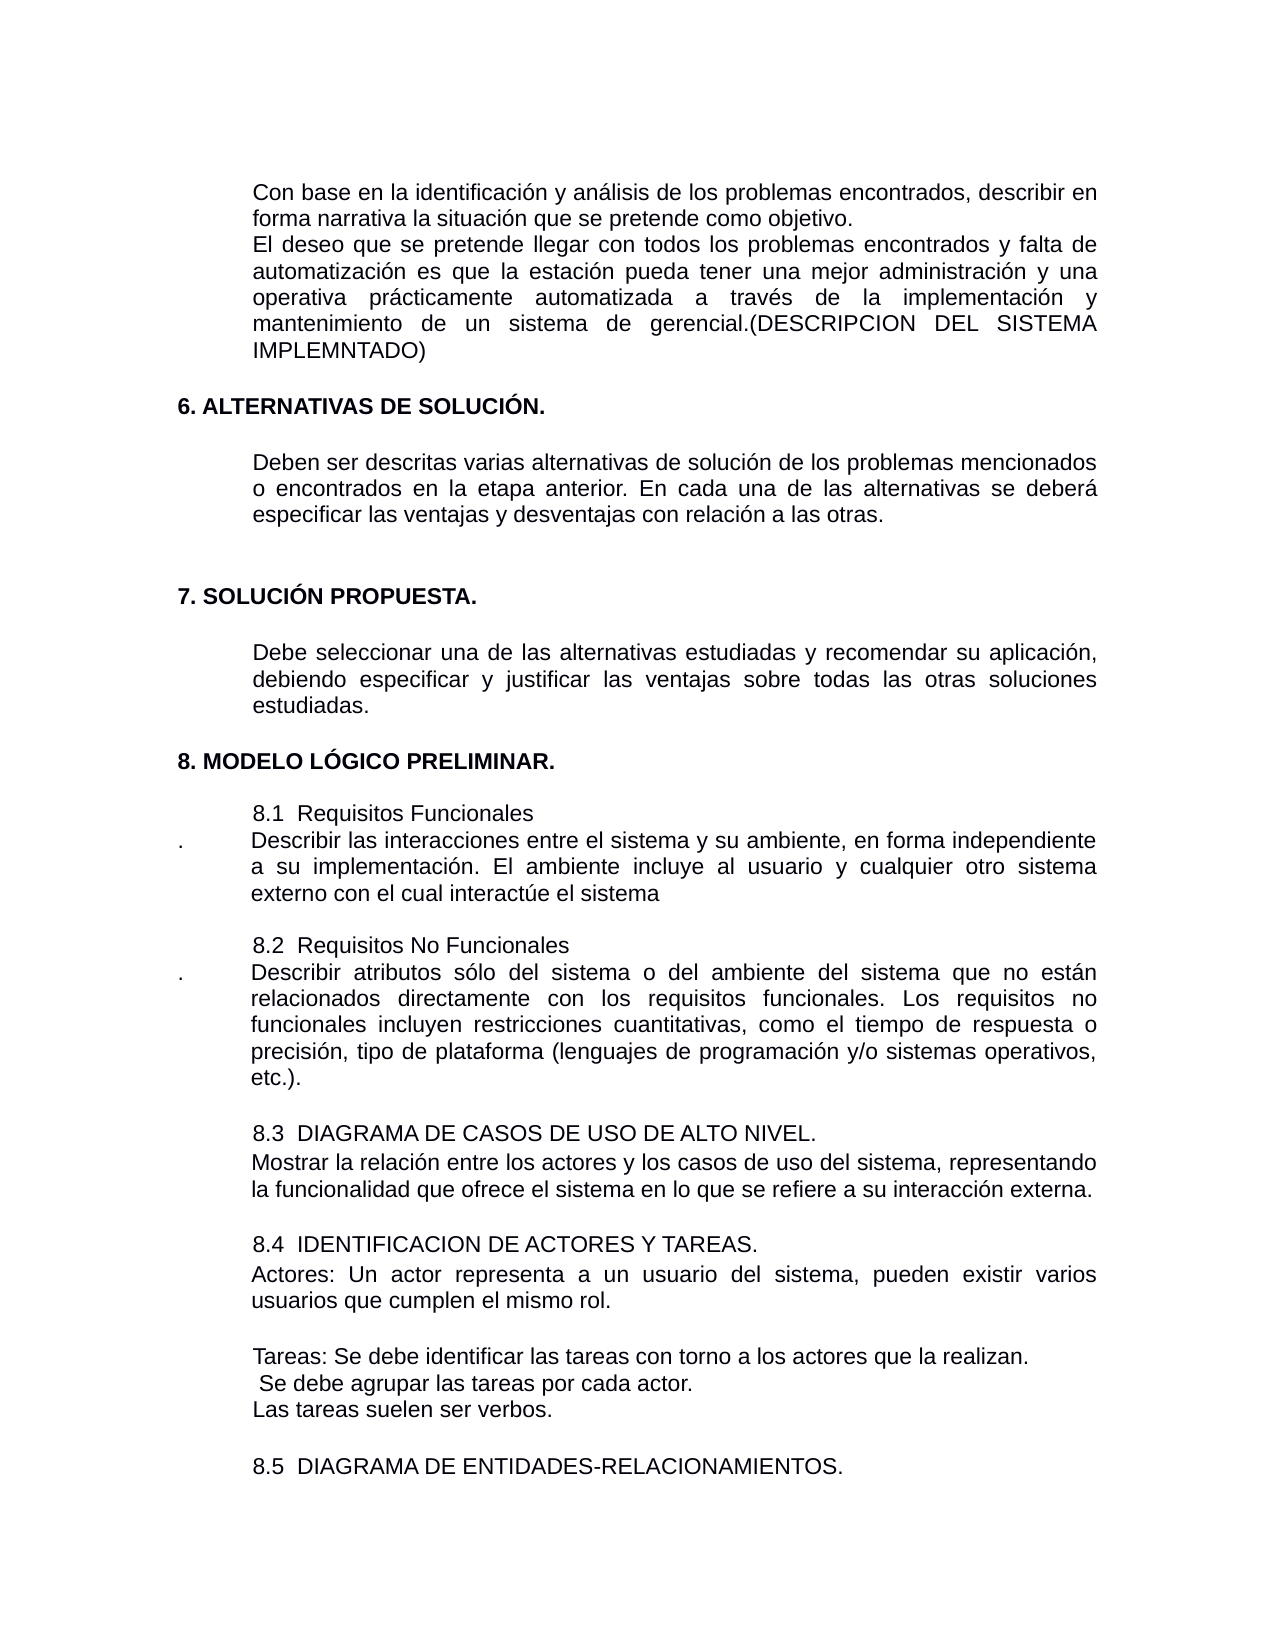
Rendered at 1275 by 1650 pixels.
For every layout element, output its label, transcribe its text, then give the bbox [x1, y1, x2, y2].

text 8. MODELO LÓGICO PRELIMINAR. [177, 748, 1098, 774]
text Se debe agrupar las tareas por cada actor. [177, 1369, 1098, 1396]
text 6. ALTERNATIVAS DE SOLUCIÓN. [177, 393, 1098, 419]
text Deben ser descritas varias alternativas de solución de los problemas mencionados o encontrados en la etapa anterior. En cada una de las alternativas se deberá especificar las ventajas y desventajas con relación a las otras. [252, 448, 1098, 528]
text 7. SOLUCIÓN PROPUESTA. [177, 583, 1098, 610]
text Debe seleccionar una de las alternativas estudiadas y recomendar su aplicación, debiendo especificar y justificar las ventajas sobre todas las otras soluciones estudiadas. [252, 639, 1098, 718]
text Actores: Un actor representa a un usuario del sistema, pueden existir varios usuarios que cumplen el mismo rol. [251, 1261, 1098, 1314]
text Con base en la identificación y análisis de los problemas encontrados, describir en forma narrativa la situación que se pretende como objetivo. [252, 179, 1098, 230]
text 8.4 IDENTIFICACION DE ACTORES Y TAREAS. [252, 1232, 1098, 1258]
text . Describir las interacciones entre el sistema y su ambiente, en forma independiente a su implementación. El ambiente incluye al usuario y cualquier otro sistema externo con el cual interactúe el sistema [177, 827, 1098, 906]
text 8.2 Requisitos No Funcionales [177, 932, 1098, 958]
text Las tareas suelen ser verbos. [177, 1396, 1098, 1422]
text 8.3 DIAGRAMA DE CASOS DE USO DE ALTO NIVEL. [252, 1120, 1098, 1146]
text . Describir atributos sólo del sistema o del ambiente del sistema que no están relacionados directamente con los requisitos funcionales. Los requisitos no funcionales incluyen restricciones cuantitativas, como el tiempo de respuesta o precisión, tipo de plataforma (lenguajes de programación y/o sistemas operativos, etc.). [177, 958, 1098, 1090]
text Mostrar la relación entre los actores y los casos de uso del sistema, representando la funcionalidad que ofrece el sistema en lo que se refiere a su interacción externa. [251, 1149, 1098, 1202]
text Tareas: Se debe identificar las tareas con torno a los actores que la realizan. [177, 1343, 1098, 1369]
text 8.5 DIAGRAMA DE ENTIDADES-RELACIONAMIENTOS. [252, 1453, 1098, 1480]
text 8.1 Requisitos Funcionales [177, 800, 1098, 827]
text El deseo que se pretende llegar con todos los problemas encontrados y falta de automatización es que la estación pueda tener una mejor administración y una operativa prácticamente automatizada a través de la implementación y mantenimiento de un sistema de gerencial.(DESCRIPCION DEL SISTEMA IMPLEMNTADO) [252, 230, 1098, 363]
